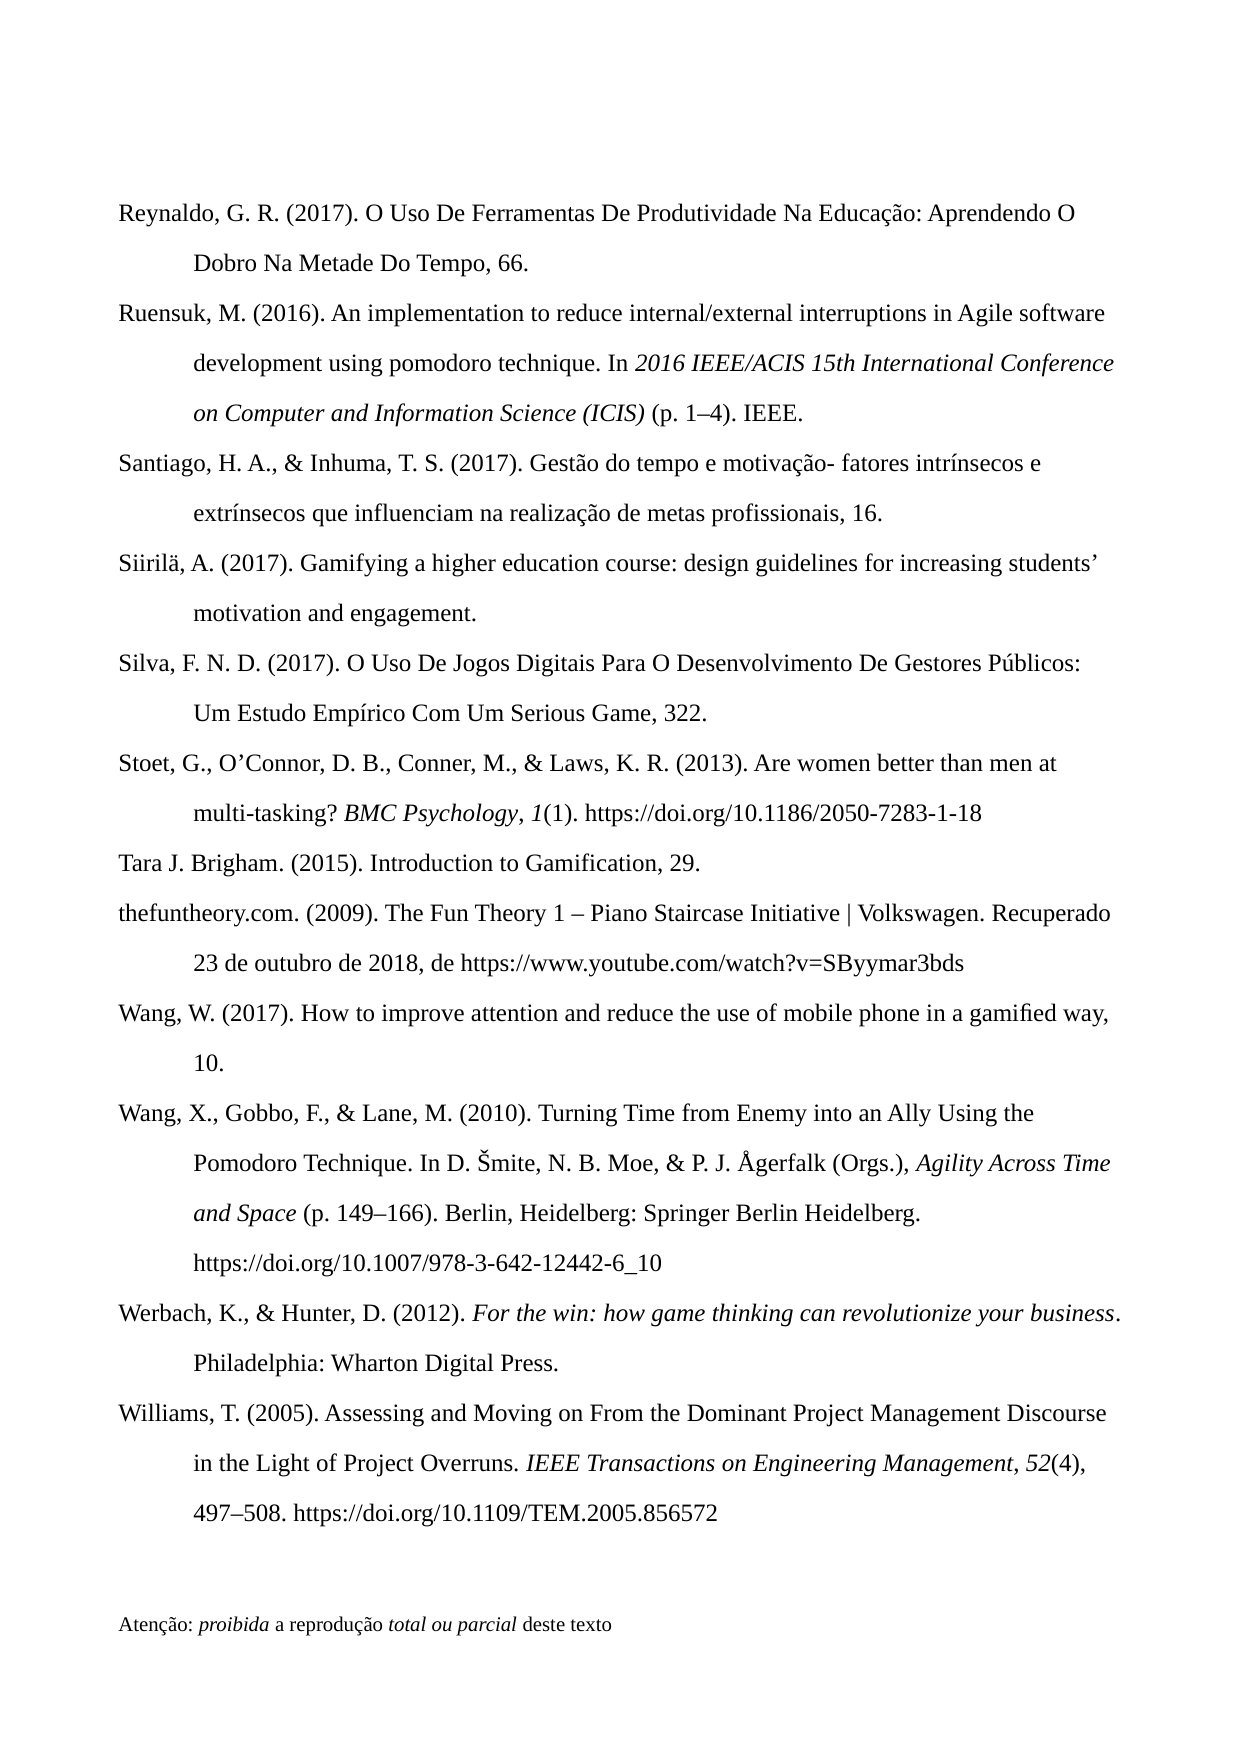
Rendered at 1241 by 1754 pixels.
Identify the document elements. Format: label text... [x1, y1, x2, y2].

text Reynaldo, G. R. (2017). O Uso De Ferramentas De Produtividade Na Educação: Aprendendo O Dobro Na Metade Do Tempo, 66. [118, 176, 1122, 276]
text Siirilä, A. (2017). Gamifying a higher education course: design guidelines for increasing students’ motivation and engagement. [118, 526, 1122, 626]
text Ruensuk, M. (2016). An implementation to reduce internal/external interruptions in Agile software development using pomodoro technique. In 2016 IEEE/ACIS 15th International Conference on Computer and Information Science (ICIS) (p. 1–4). IEEE. [118, 276, 1122, 426]
text Williams, T. (2005). Assessing and Moving on From the Dominant Project Management Discourse in the Light of Project Overruns. IEEE Transactions on Engineering Management, 52(4), 497–508. https://doi.org/10.1109/TEM.2005.856572 [118, 1376, 1122, 1526]
text Wang, W. (2017). How to improve attention and reduce the use of mobile phone in a gamiﬁed way, 10. [118, 976, 1122, 1076]
text Wang, X., Gobbo, F., & Lane, M. (2010). Turning Time from Enemy into an Ally Using the Pomodoro Technique. In D. Šmite, N. B. Moe, & P. J. Ågerfalk (Orgs.), Agility Across Time and Space (p. 149–166). Berlin, Heidelberg: Springer Berlin Heidelberg. https://doi.org/10.1007/978-3-642-12442-6_10 [118, 1076, 1122, 1276]
text Stoet, G., O’Connor, D. B., Conner, M., & Laws, K. R. (2013). Are women better than men at multi-tasking? BMC Psychology, 1(1). https://doi.org/10.1186/2050-7283-1-18 [118, 726, 1122, 826]
text Silva, F. N. D. (2017). O Uso De Jogos Digitais Para O Desenvolvimento De Gestores Públicos: Um Estudo Empírico Com Um Serious Game, 322. [118, 626, 1122, 726]
text Tara J. Brigham. (2015). Introduction to Gamification, 29. [118, 826, 1122, 876]
text Santiago, H. A., & Inhuma, T. S. (2017). Gestão do tempo e motivação- fatores intrínsecos e extrínsecos que influenciam na realização de metas profissionais, 16. [118, 426, 1122, 526]
text Werbach, K., & Hunter, D. (2012). For the win: how game thinking can revolutionize your business. Philadelphia: Wharton Digital Press. [118, 1276, 1122, 1376]
text thefuntheory.com. (2009). The Fun Theory 1 – Piano Staircase Initiative | Volkswagen. Recuperado 23 de outubro de 2018, de https://www.youtube.com/watch?v=SByymar3bds [118, 876, 1122, 976]
